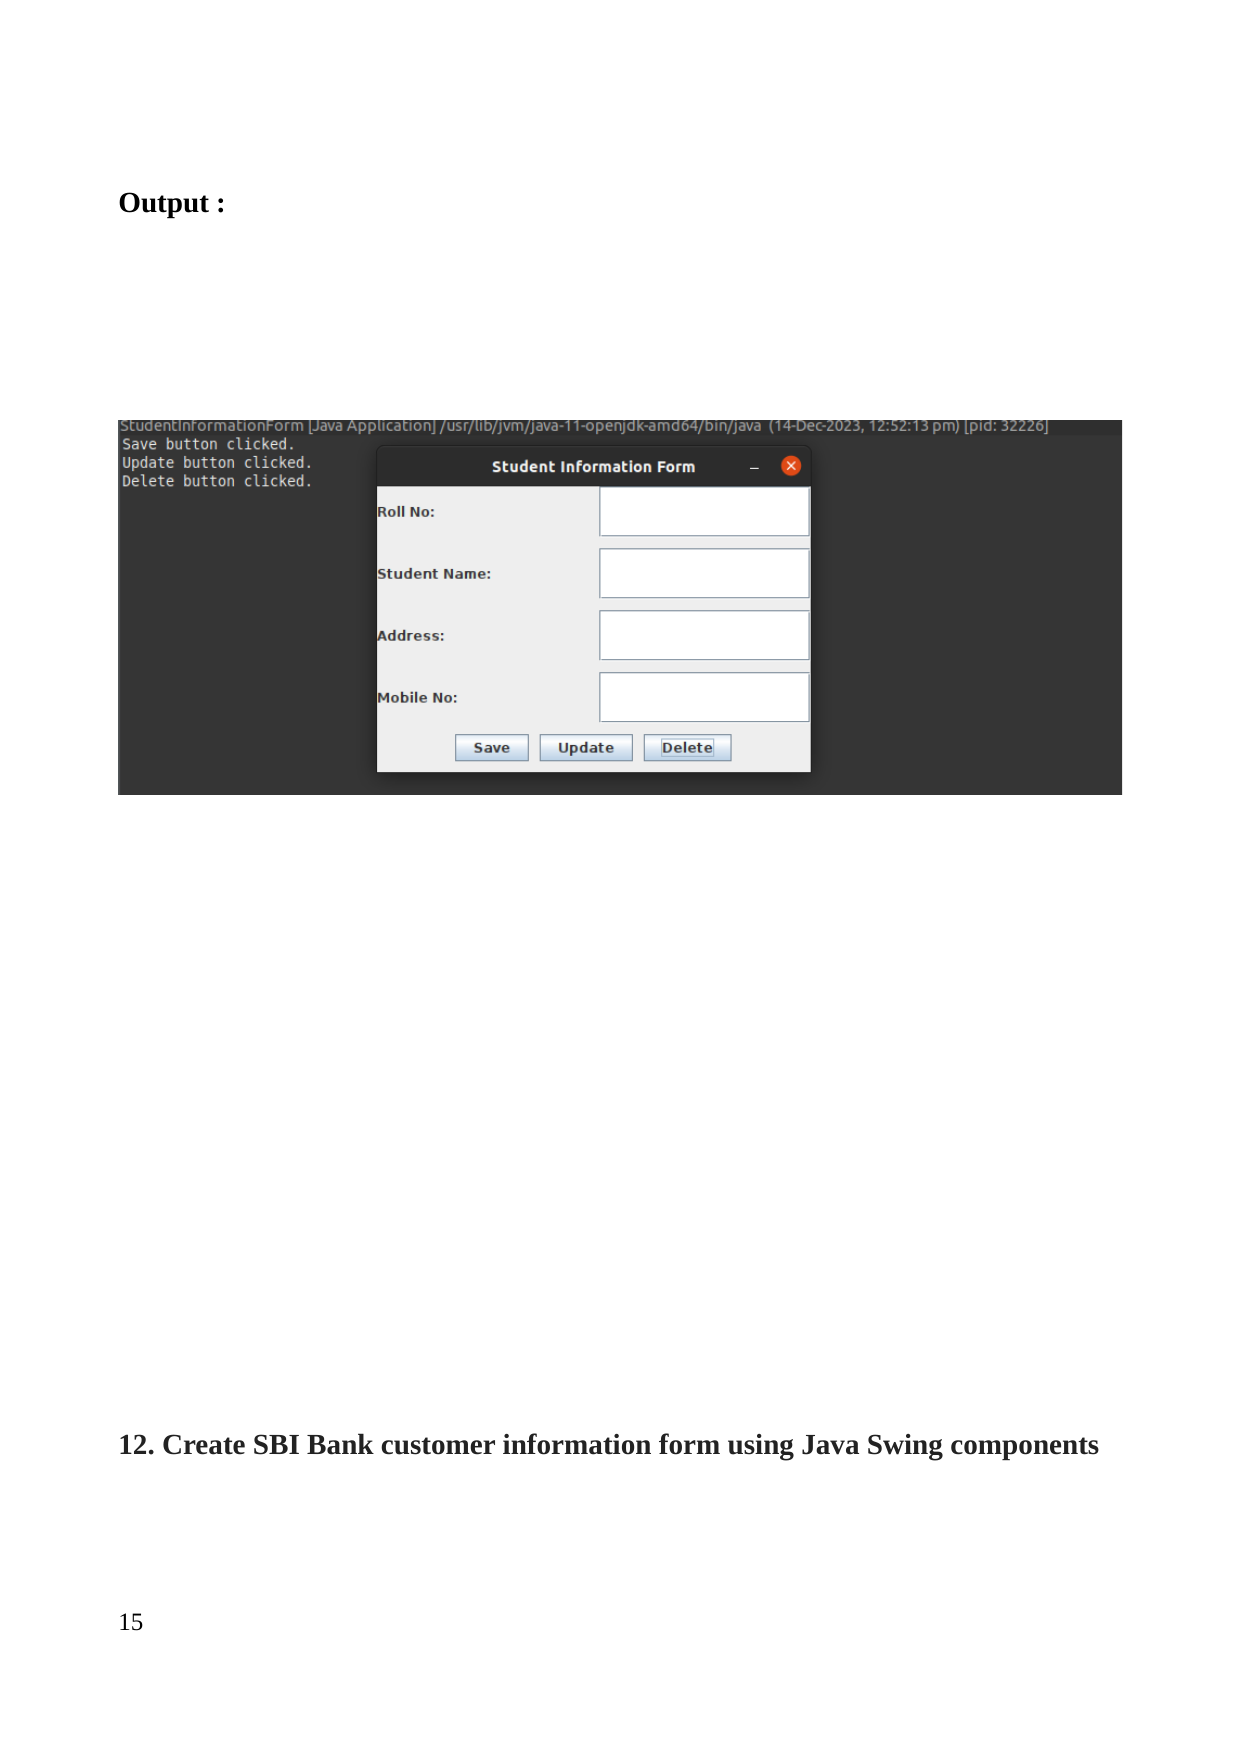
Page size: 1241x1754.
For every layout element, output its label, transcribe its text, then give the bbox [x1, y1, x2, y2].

text 12. Create SBI Bank customer information form using Java Swing components [118, 1427, 1122, 1461]
text Output : [118, 185, 1122, 219]
picture [118, 420, 1123, 795]
